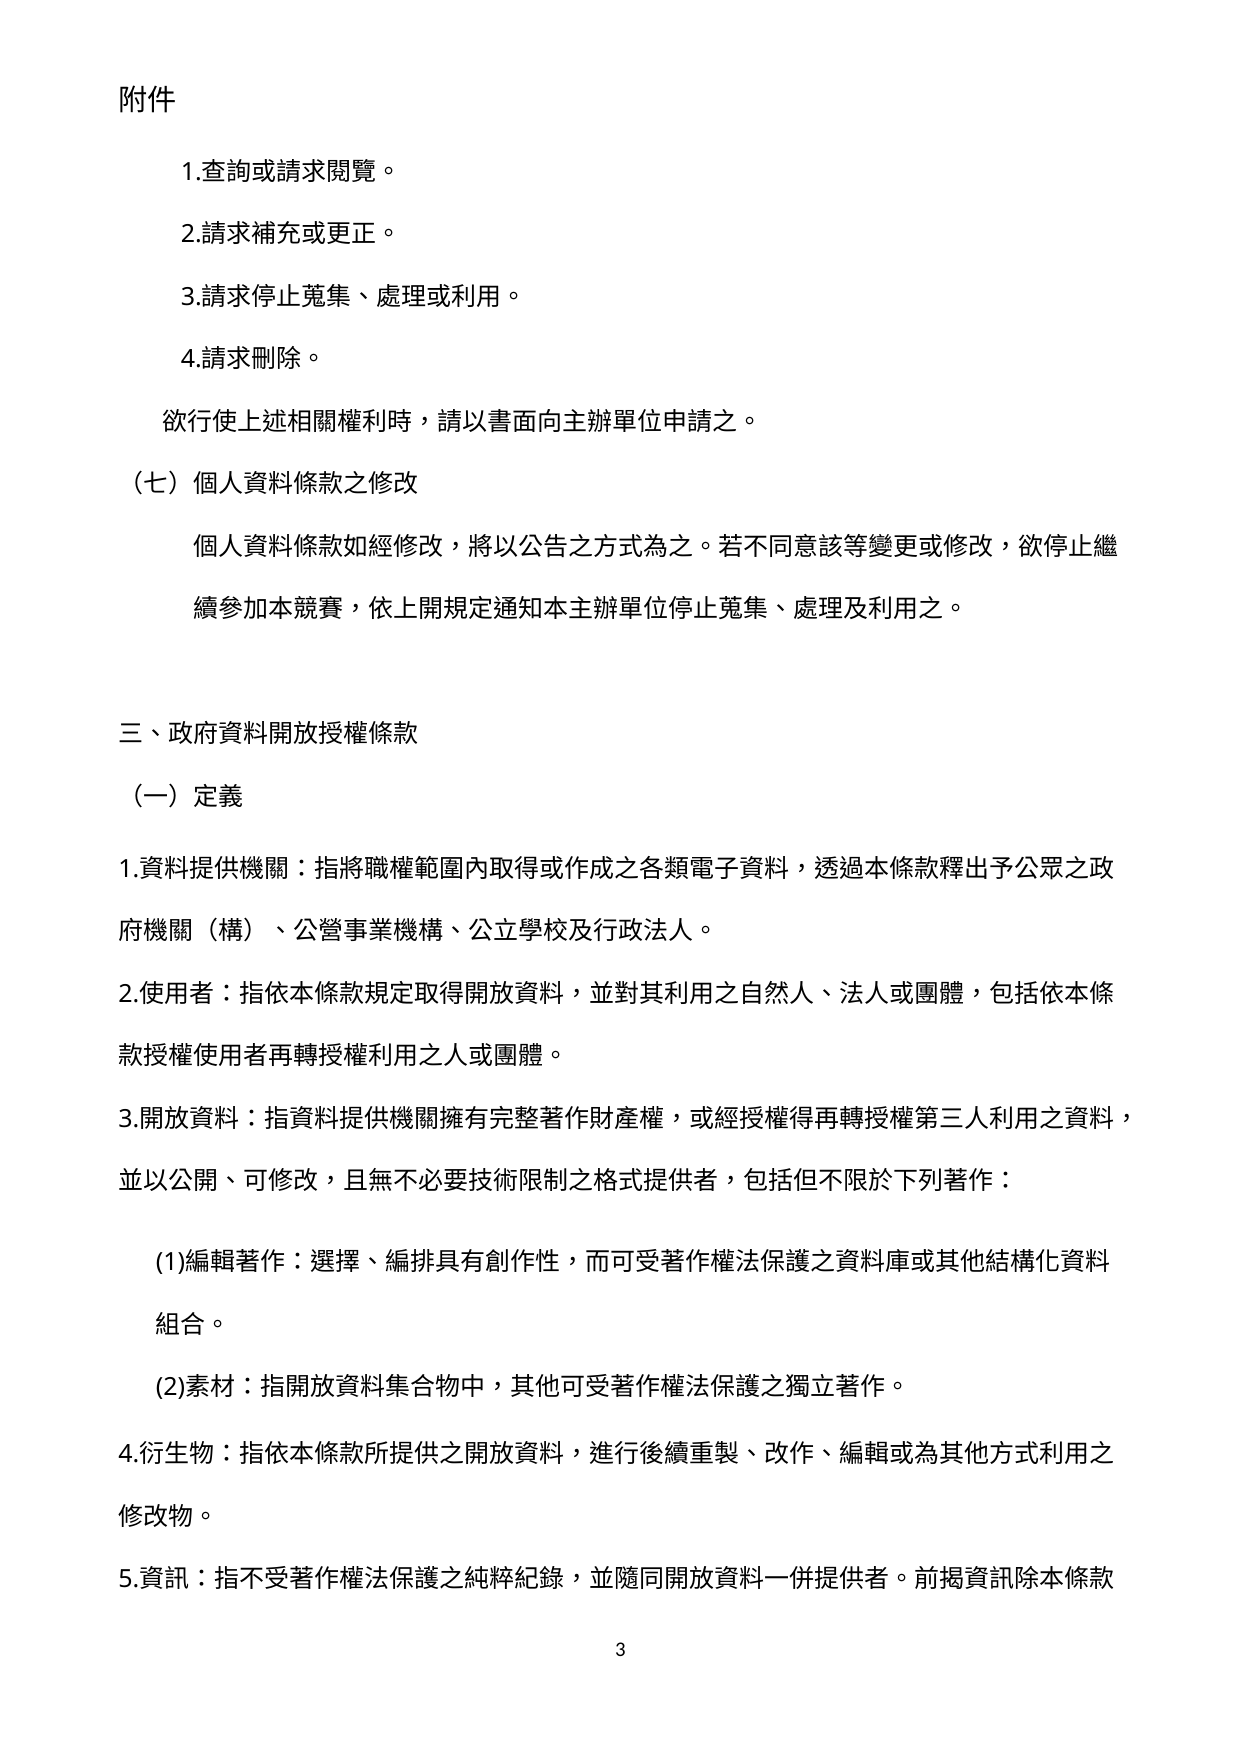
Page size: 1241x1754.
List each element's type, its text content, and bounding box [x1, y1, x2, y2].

text 3.開放資料：指資料提供機關擁有完整著作財產權，或經授權得再轉授權第三人利用之資料，並以公開、可修改，且無不必要技術限制之格式提供者，包括但不限於下列著作： [118, 1074, 1122, 1199]
text 4.請求刪除。 [181, 315, 1122, 377]
text 3.請求停止蒐集、處理或利用。 [181, 252, 1122, 315]
text 1.查詢或請求閱覽。 [181, 127, 1122, 190]
text 2.使用者：指依本條款規定取得開放資料，並對其利用之自然人、法人或團體，包括依本條款授權使用者再轉授權利用之人或團體。 [118, 949, 1122, 1074]
text (2)素材：指開放資料集合物中，其他可受著作權法保護之獨立著作。 [156, 1343, 1122, 1406]
text （七）個人資料條款之修改 個人資料條款如經修改，將以公告之方式為之。若不同意該等變更或修改，欲停止繼續參加本競賽，依上開規定通知本主辦單位停止蒐集、處理及利用之。 [118, 440, 1122, 627]
text (1)編輯著作：選擇、編排具有創作性，而可受著作權法保護之資料庫或其他結構化資料組合。 [156, 1218, 1122, 1343]
text 欲行使上述相關權利時，請以書面向主辦單位申請之。 [162, 377, 1122, 440]
text 2.請求補充或更正。 [181, 190, 1122, 252]
text 1.資料提供機關：指將職權範圍內取得或作成之各類電子資料，透過本條款釋出予公眾之政府機關（構）、公營事業機構、公立學校及行政法人。 [118, 824, 1122, 949]
text 三、政府資料開放授權條款 [118, 690, 1122, 752]
text 4.衍生物：指依本條款所提供之開放資料，進行後續重製、改作、編輯或為其他方式利用之修改物。 [118, 1410, 1122, 1535]
text （一）定義 [118, 752, 1122, 815]
text 5.資訊：指不受著作權法保護之純粹紀錄，並隨同開放資料一併提供者。前揭資訊除本條款 [118, 1535, 1122, 1598]
